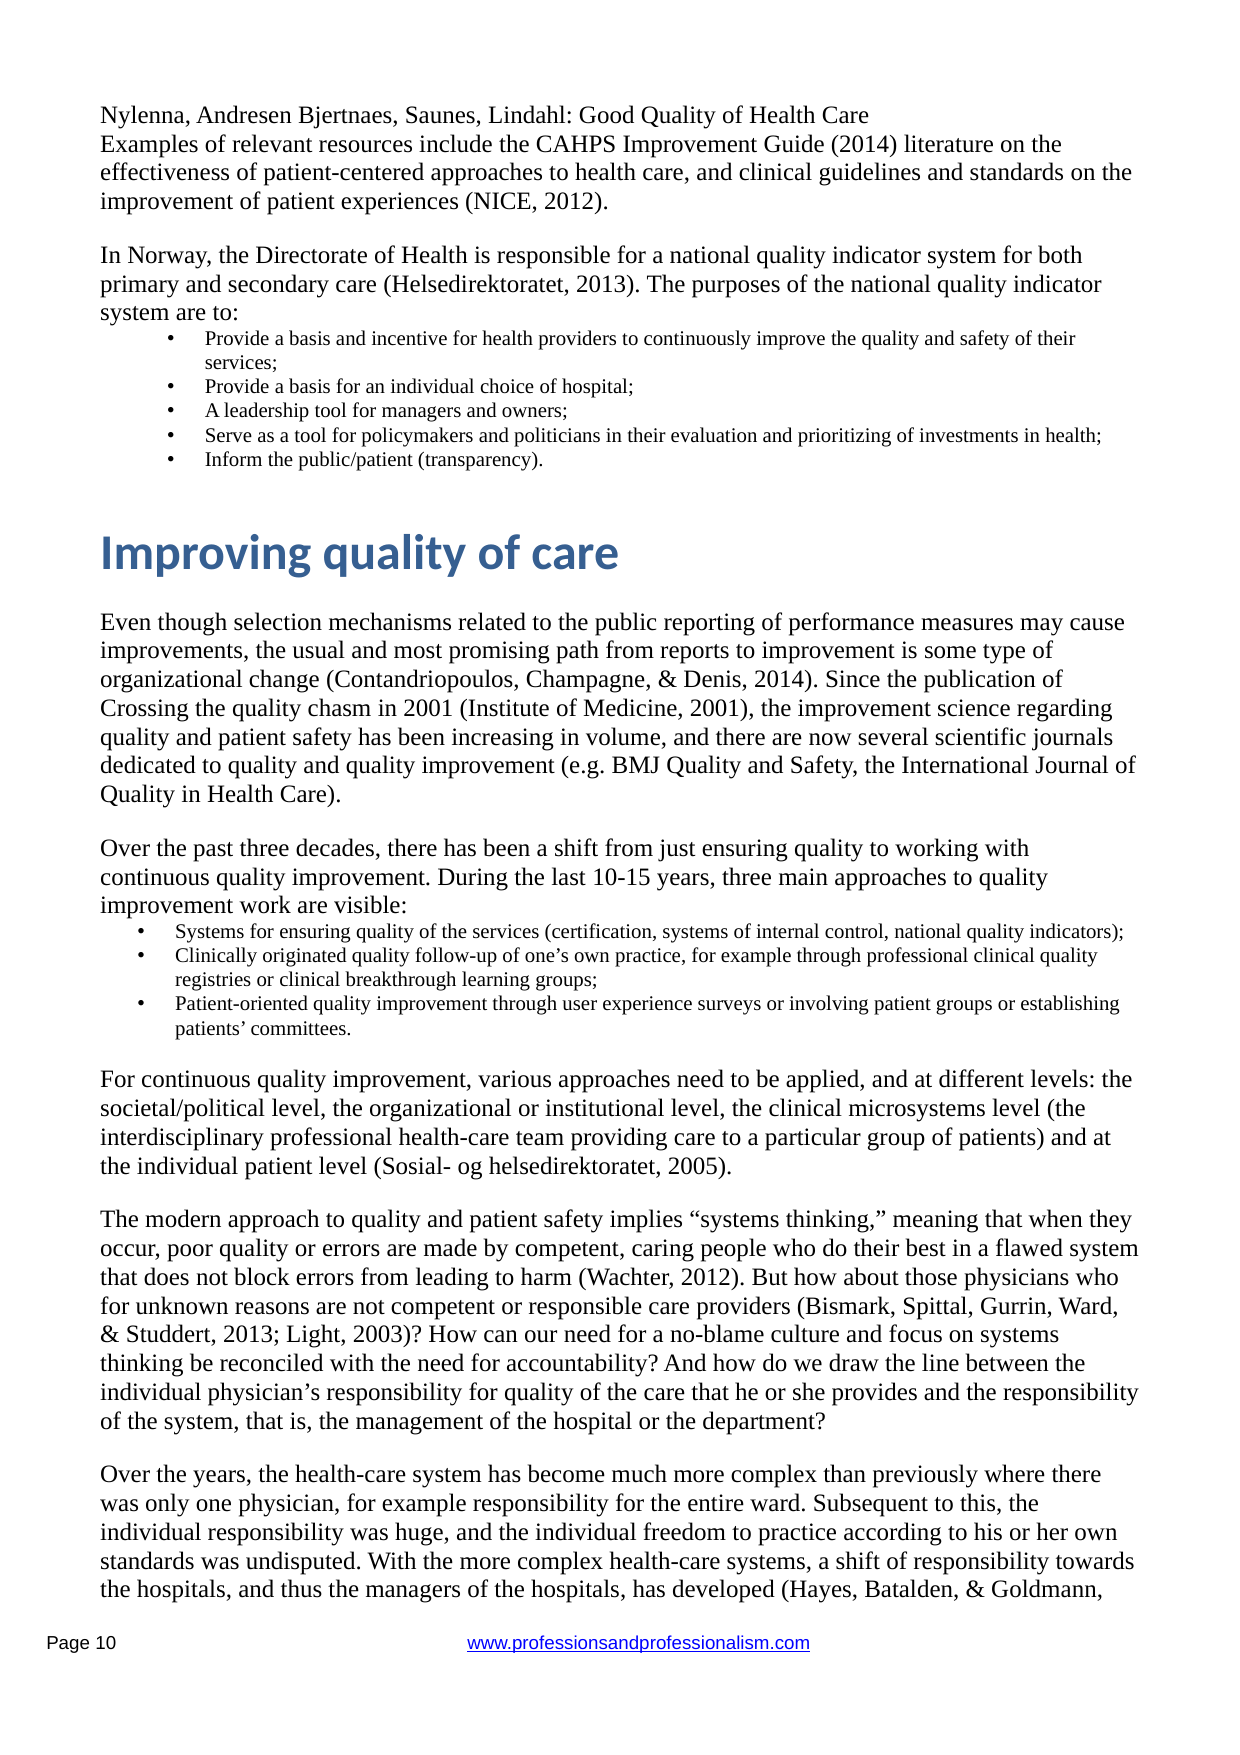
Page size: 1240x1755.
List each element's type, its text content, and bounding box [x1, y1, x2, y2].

text Even though selection mechanisms related to the public reporting of performance measures may cause improvements, the usual and most promising path from reports to improvement is some type of organizational change (Contandriopoulos, Champagne, & Denis, 2014). Since the publication of Crossing the quality chasm in 2001 (Institute of Medicine, 2001), the improvement science regarding quality and patient safety has been increasing in volume, and there are now several scientific journals dedicated to quality and quality improvement (e.g. BMJ Quality and Safety, the International Journal of Quality in Health Care). [100, 607, 1139, 808]
text Examples of relevant resources include the CAHPS Improvement Guide (2014) literature on the effectiveness of patient-centered approaches to health care, and clinical guidelines and standards on the improvement of patient experiences (NICE, 2012). [100, 129, 1139, 215]
list A leadership tool for managers and owners; [167, 398, 1139, 422]
list Clinically originated quality follow-up of one’s own practice, for example through professional clinical quality registries or clinical breakthrough learning groups; [137, 943, 1139, 991]
text In Norway, the Directorate of Health is responsible for a national quality indicator system for both primary and secondary care (Helsedirektoratet, 2013). The purposes of the national quality indicator system are to: [100, 240, 1139, 326]
list Provide a basis and incentive for health providers to continuously improve the quality and safety of their services; [167, 326, 1139, 374]
text Over the years, the health-care system has become much more complex than previously where there was only one physician, for example responsibility for the entire ward. Subsequent to this, the individual responsibility was huge, and the individual freedom to practice according to his or her own standards was undisputed. With the more complex health-care systems, a shift of responsibility towards the hospitals, and thus the managers of the hospitals, has developed (Hayes, Batalden, & Goldmann, [100, 1459, 1139, 1603]
list Serve as a tool for policymakers and politicians in their evaluation and prioritizing of investments in health; [167, 422, 1139, 447]
text Over the past three decades, there has been a shift from just ensuring quality to working with continuous quality improvement. During the last 10-15 years, three main approaches to quality improvement work are visible: [100, 833, 1139, 919]
text The modern approach to quality and patient safety implies “systems thinking,” meaning that when they occur, poor quality or errors are made by competent, caring people who do their best in a flawed system that does not block errors from leading to harm (Wachter, 2012). But how about those physicians who for unknown reasons are not competent or responsible care providers (Bismark, Spittal, Gurrin, Ward, & Studdert, 2013; Light, 2003)? How can our need for a no-blame culture and focus on systems thinking be reconciled with the need for accountability? And how do we draw the line between the individual physician’s responsibility for quality of the care that he or she provides and the responsibility of the system, that is, the management of the hospital or the department? [100, 1204, 1139, 1434]
list Inform the public/patient (transparency). [167, 447, 1139, 471]
subtitle Improving quality of care [100, 521, 1139, 582]
list Provide a basis for an individual choice of hospital; [167, 374, 1139, 398]
list Systems for ensuring quality of the services (certification, systems of internal control, national quality indicators); [137, 919, 1139, 943]
list Patient-oriented quality improvement through user experience surveys or involving patient groups or establishing patients’ committees. [137, 991, 1139, 1039]
text For continuous quality improvement, various approaches need to be applied, and at different levels: the societal/political level, the organizational or institutional level, the clinical microsystems level (the interdisciplinary professional health-care team providing care to a particular group of patients) and at the individual patient level (Sosial- og helsedirektoratet, 2005). [100, 1064, 1139, 1179]
